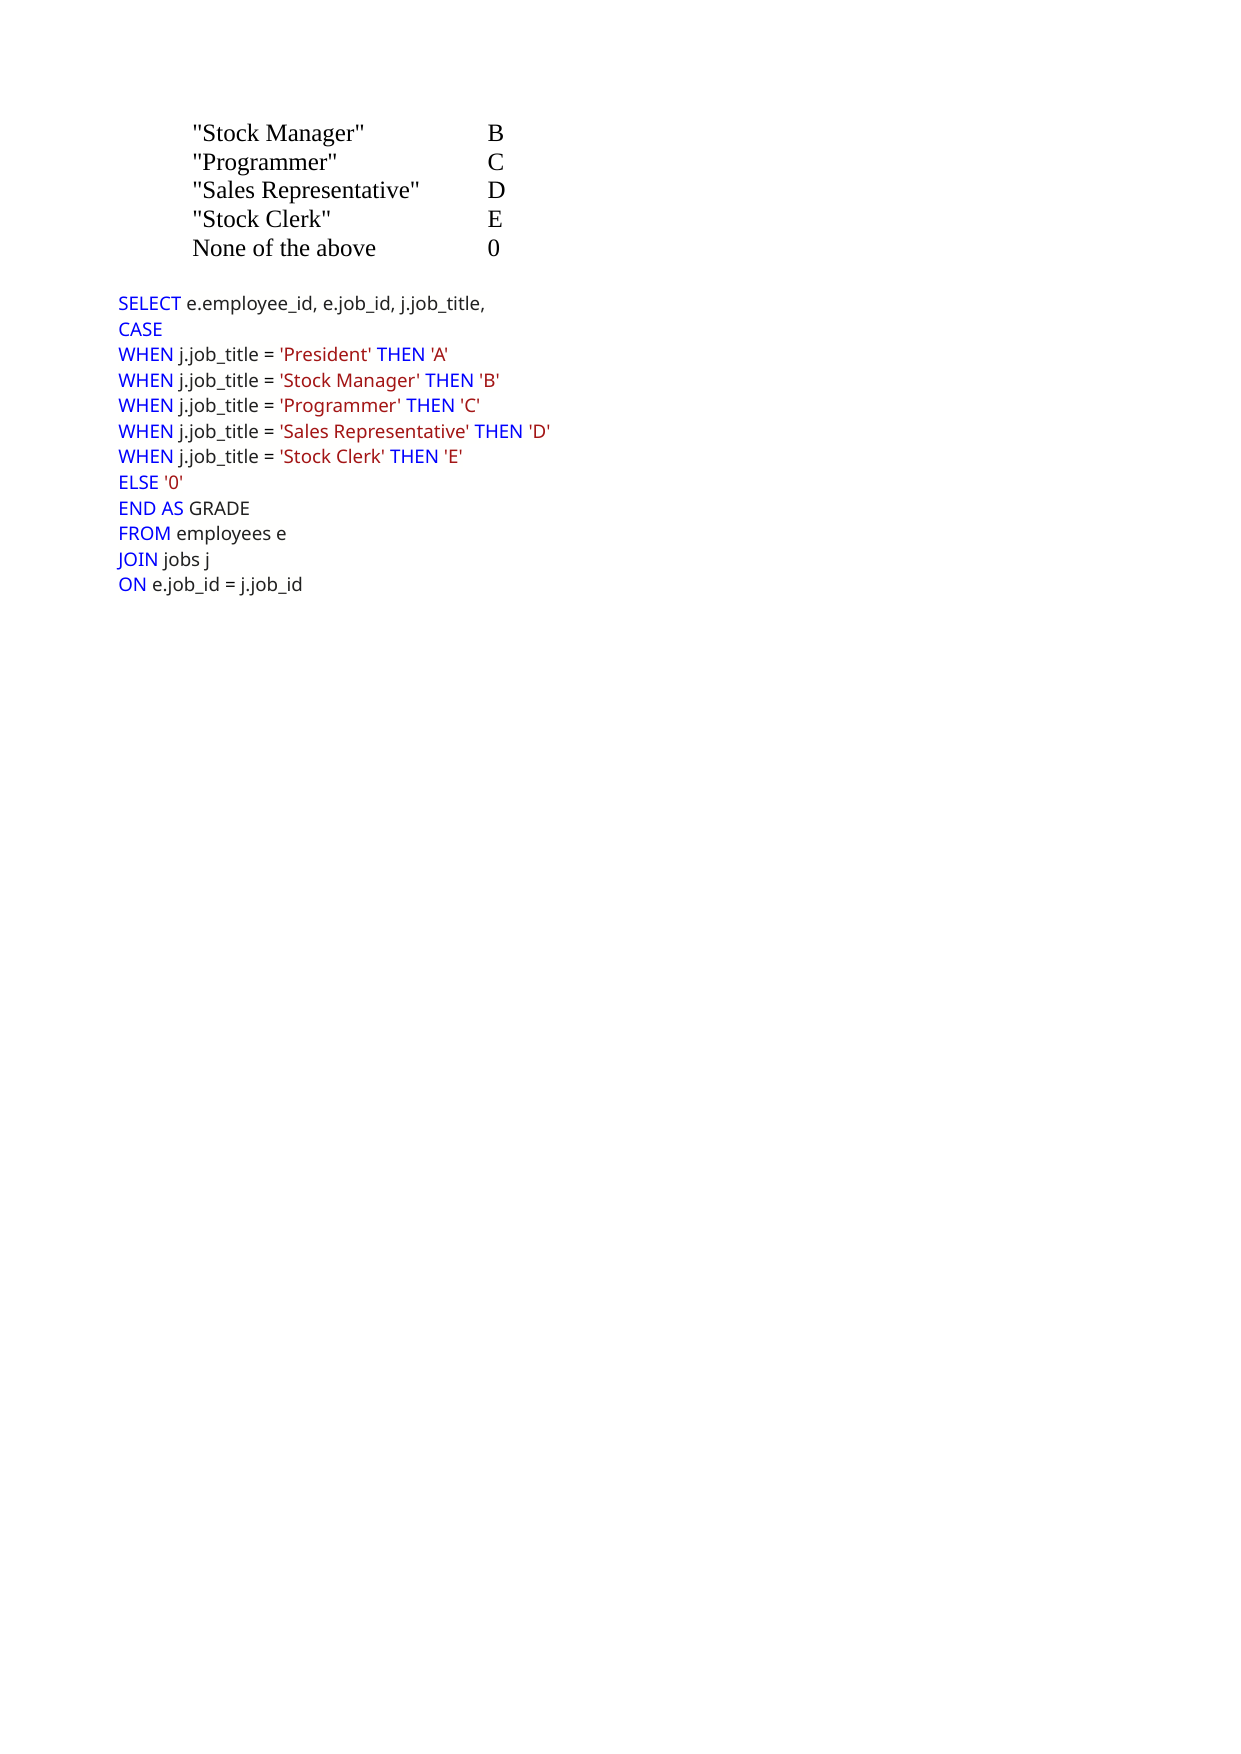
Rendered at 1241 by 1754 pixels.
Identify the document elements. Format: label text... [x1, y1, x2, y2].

text SELECT e.employee_id, e.job_id, j.job_title, [118, 291, 1122, 316]
text JOIN jobs j [118, 546, 1122, 571]
text "Sales Representative" D [118, 176, 1122, 204]
text ELSE '0' [118, 469, 1122, 495]
text END AS GRADE [118, 495, 1122, 520]
text "Stock Clerk" E [118, 204, 1122, 233]
text ON e.job_id = j.job_id [118, 571, 1122, 597]
text WHEN j.job_title = 'President' THEN 'A' [118, 342, 1122, 367]
text "Stock Manager" B [118, 118, 1122, 147]
text "Programmer" C [118, 147, 1122, 176]
text CASE [118, 316, 1122, 342]
text FROM employees e [118, 520, 1122, 546]
text WHEN j.job_title = 'Sales Representative' THEN 'D' [118, 418, 1122, 444]
text WHEN j.job_title = 'Stock Manager' THEN 'B' [118, 367, 1122, 393]
text WHEN j.job_title = 'Stock Clerk' THEN 'E' [118, 444, 1122, 469]
text None of the above 0 [118, 233, 1122, 262]
text WHEN j.job_title = 'Programmer' THEN 'C' [118, 393, 1122, 418]
